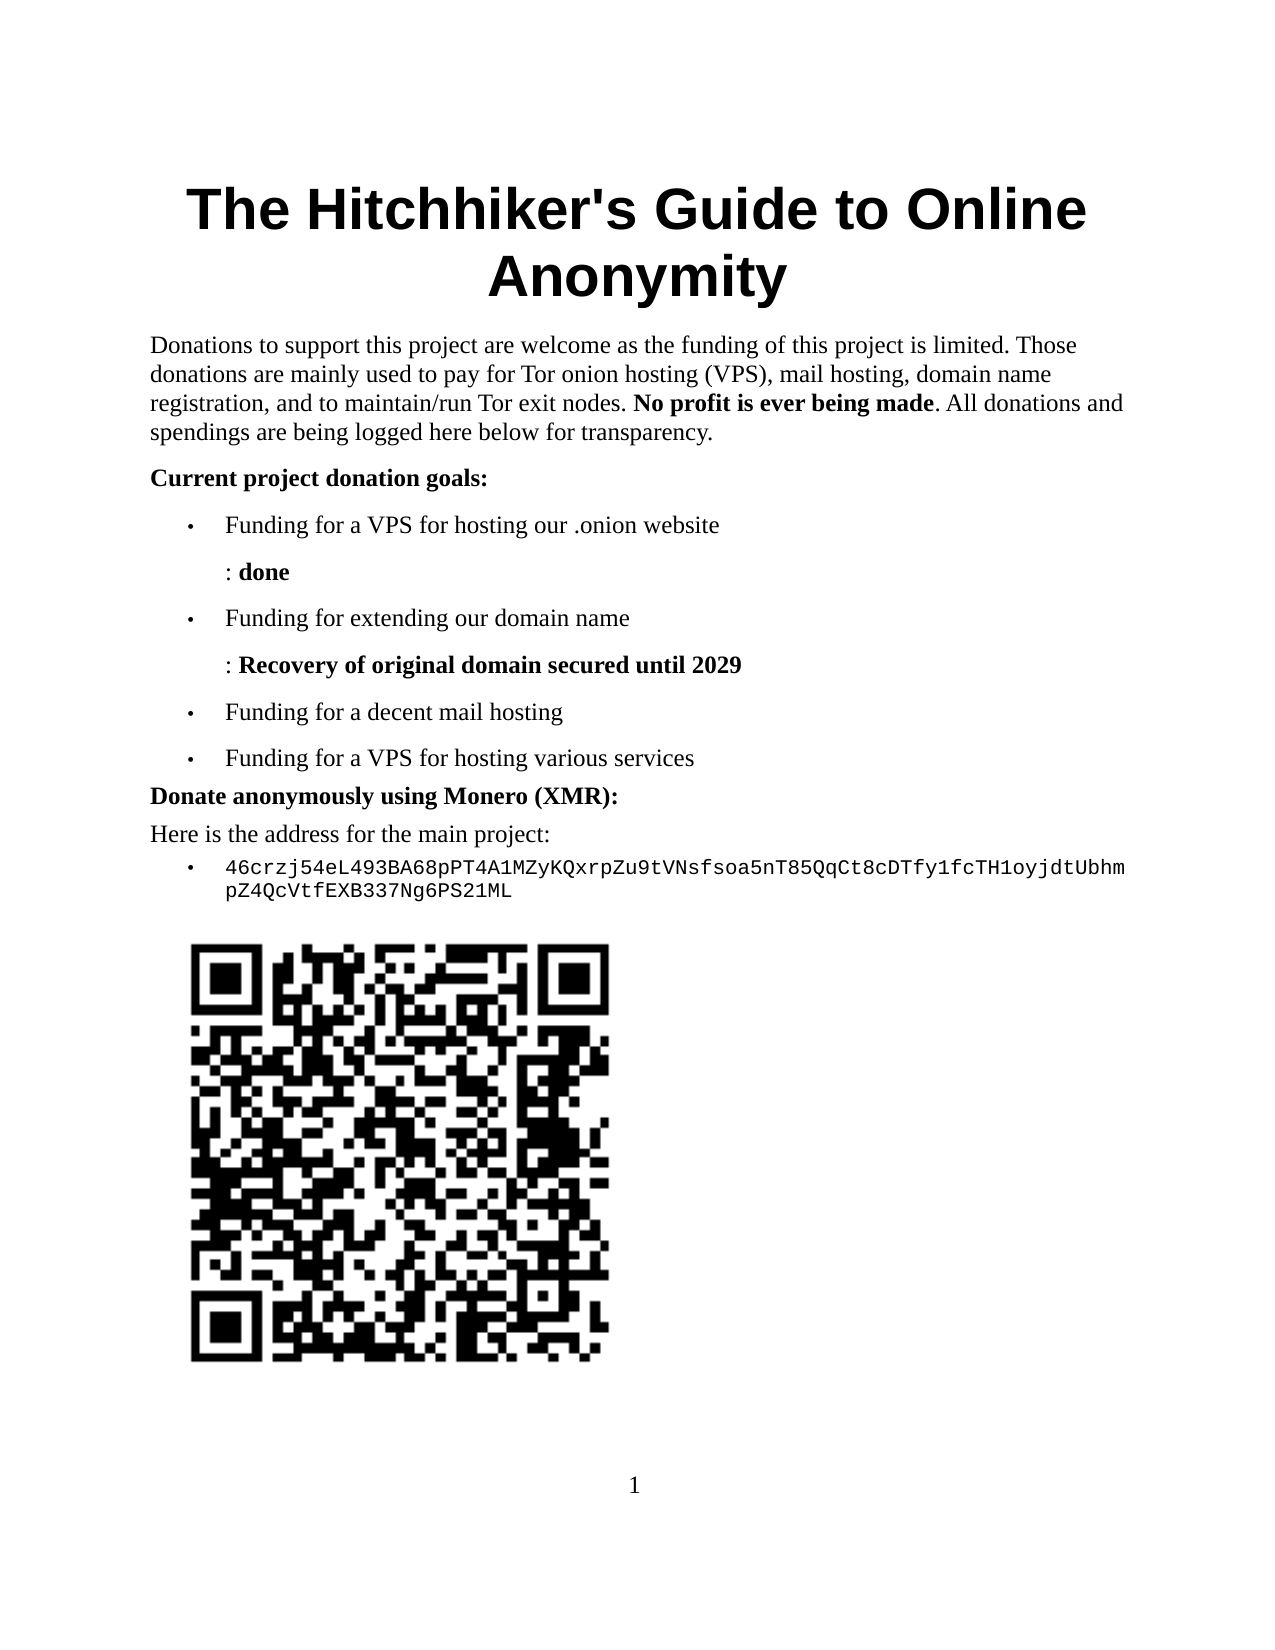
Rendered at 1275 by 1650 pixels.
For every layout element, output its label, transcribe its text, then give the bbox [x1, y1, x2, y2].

list : done [187, 557, 1125, 586]
text Current project donation goals: [150, 463, 1125, 492]
list 46crzj54eL493BA68pPT4A1MZyKQxrpZu9tVNsfsoa5nT85QqCt8cDTfy1fcTH1oyjdtUbhmpZ4QcVtfEXB337Ng6PS21ML [187, 857, 1125, 904]
list Funding for a decent mail hosting [187, 697, 1125, 726]
list Funding for a VPS for hosting various services [187, 743, 1125, 772]
text Donations to support this project are welcome as the funding of this project is limited. Those donations are mainly used to pay for Tor onion hosting (VPS), mail hosting, domain name registration, and to maintain/run Tor exit nodes. No profit is ever being made. All donations and spendings are being logged here below for transparency. [150, 331, 1125, 446]
title The Hitchhiker's Guide to Online Anonymity [150, 175, 1125, 309]
list : Recovery of original domain secured until 2029 [187, 650, 1125, 679]
list Funding for extending our domain name [187, 603, 1125, 632]
text Donate anonymously using Monero (XMR): [150, 781, 1125, 810]
text Here is the address for the main project: [150, 819, 1125, 848]
list Funding for a VPS for hosting our .onion website [187, 510, 1125, 539]
picture [150, 903, 650, 1404]
